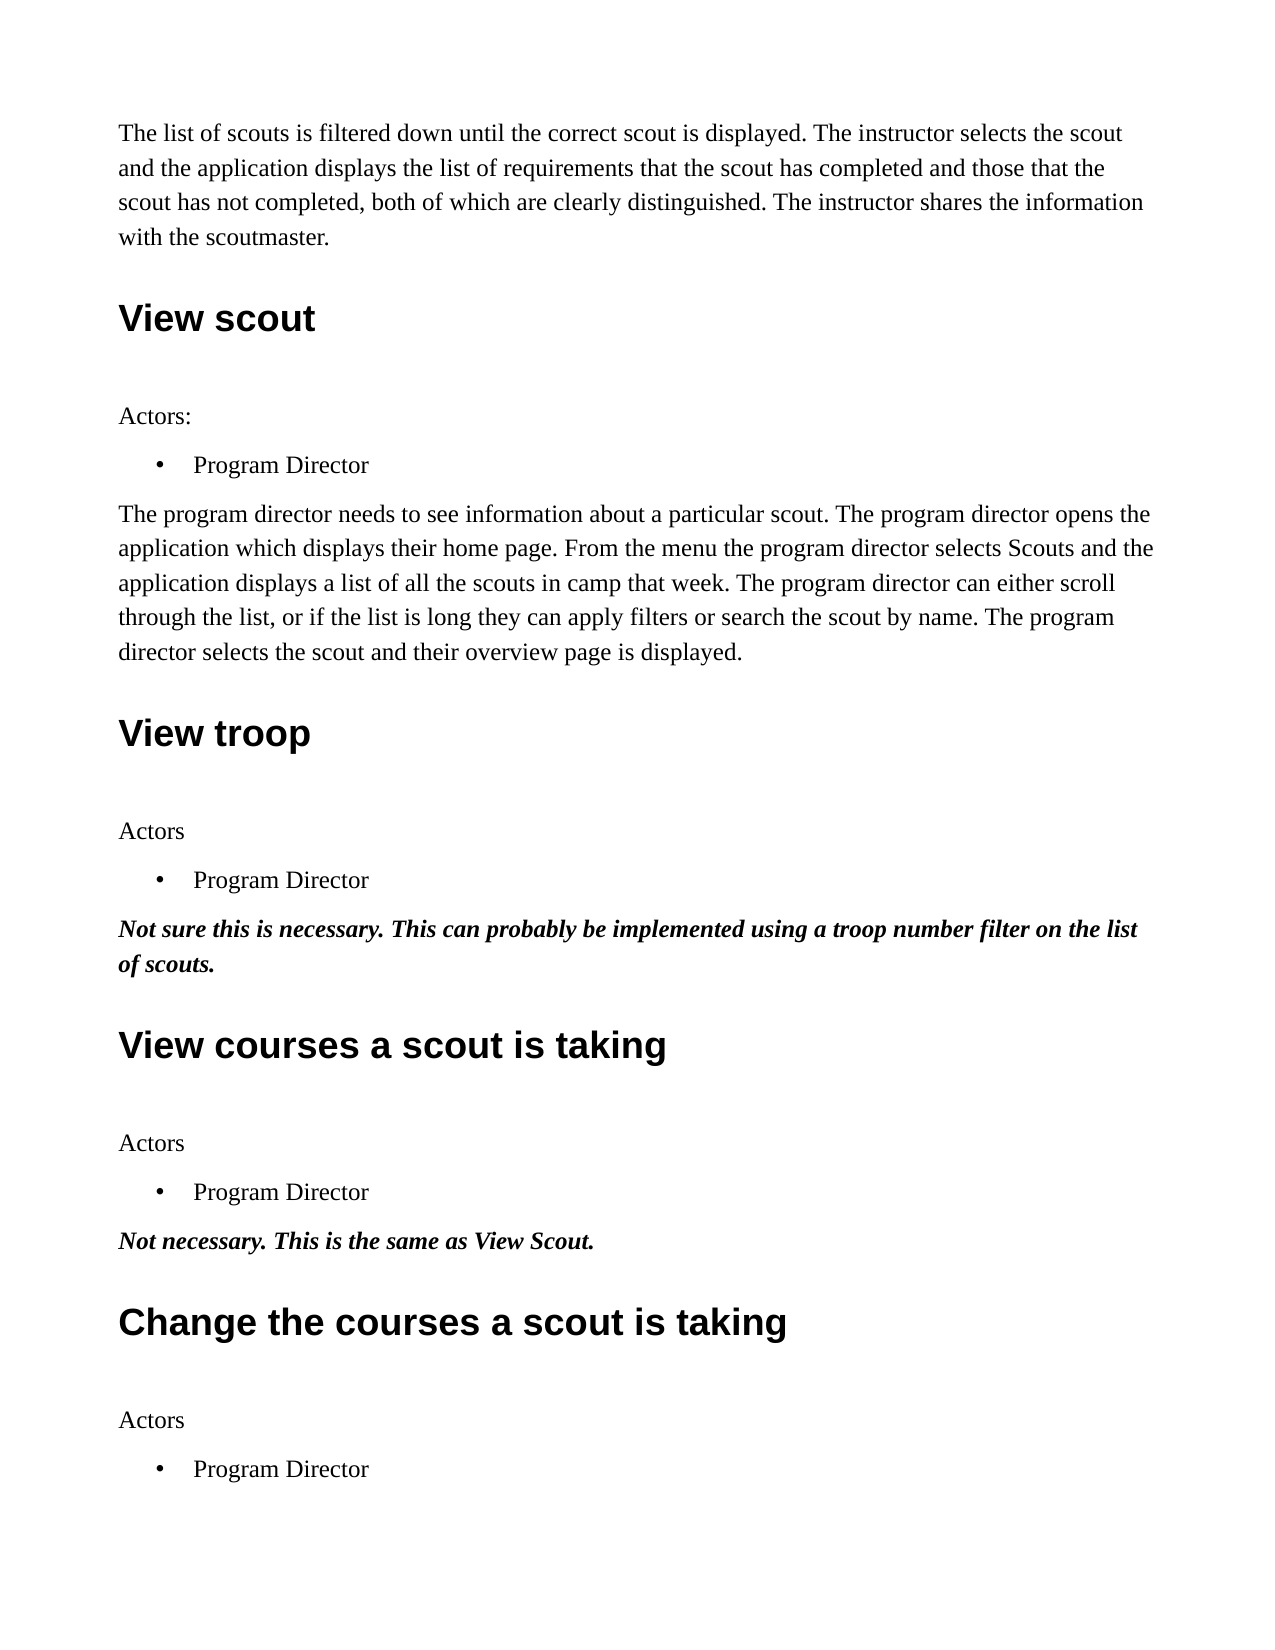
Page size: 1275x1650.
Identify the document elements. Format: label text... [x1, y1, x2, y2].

subtitle Change the courses a scout is taking [118, 1300, 1157, 1344]
list Program Director [156, 1177, 1157, 1206]
subtitle View scout [118, 296, 1157, 339]
subtitle View troop [118, 711, 1157, 754]
list Program Director [156, 1454, 1157, 1483]
text Actors [118, 1405, 1157, 1434]
text Not sure this is necessary. This can probably be implemented using a troop number filter on the list of scouts. [118, 914, 1157, 977]
text The program director needs to see information about a particular scout. The program director opens the application which displays their home page. From the menu the program director selects Scouts and the application displays a list of all the scouts in camp that week. The program director can either scroll through the list, or if the list is long they can apply filters or search the scout by name. The program director selects the scout and their overview page is displayed. [118, 499, 1157, 666]
text The list of scouts is filtered down until the correct scout is displayed. The instructor selects the scout and the application displays the list of requirements that the scout has completed and those that the scout has not completed, both of which are clearly distinguished. The instructor shares the information with the scoutmaster. [118, 118, 1157, 250]
text Actors [118, 1128, 1157, 1157]
subtitle View courses a scout is taking [118, 1023, 1157, 1066]
list Program Director [156, 450, 1157, 479]
text Not necessary. This is the same as View Scout. [118, 1226, 1157, 1255]
text Actors [118, 816, 1157, 845]
list Program Director [156, 865, 1157, 894]
text Actors: [118, 401, 1157, 429]
